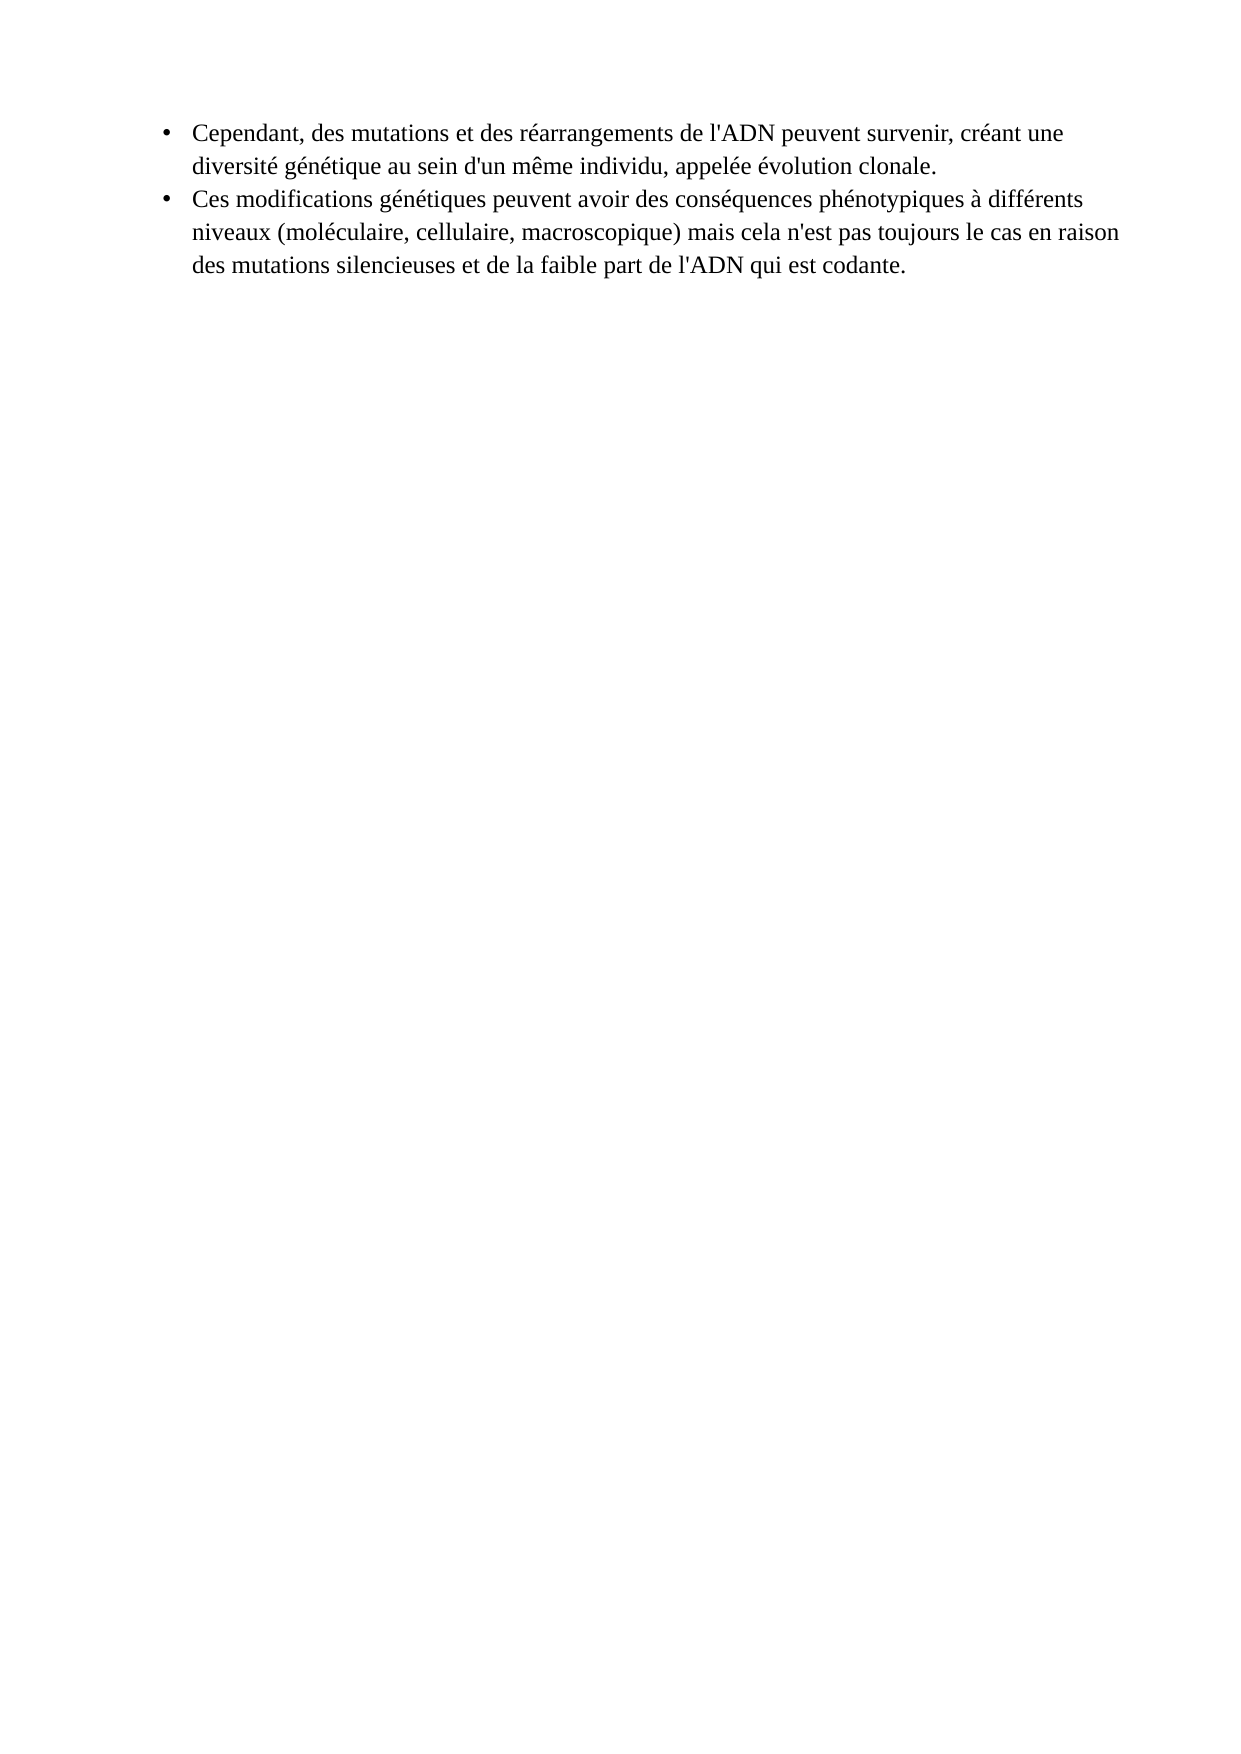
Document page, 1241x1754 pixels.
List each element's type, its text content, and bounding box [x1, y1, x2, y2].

list Ces modifications génétiques peuvent avoir des conséquences phénotypiques à différents niveaux (moléculaire, cellulaire, macroscopique) mais cela n'est pas toujours le cas en raison des mutations silencieuses et de la faible part de l'ADN qui est codante. [162, 184, 1122, 279]
list Cependant, des mutations et des réarrangements de l'ADN peuvent survenir, créant une diversité génétique au sein d'un même individu, appelée évolution clonale. [162, 118, 1122, 180]
